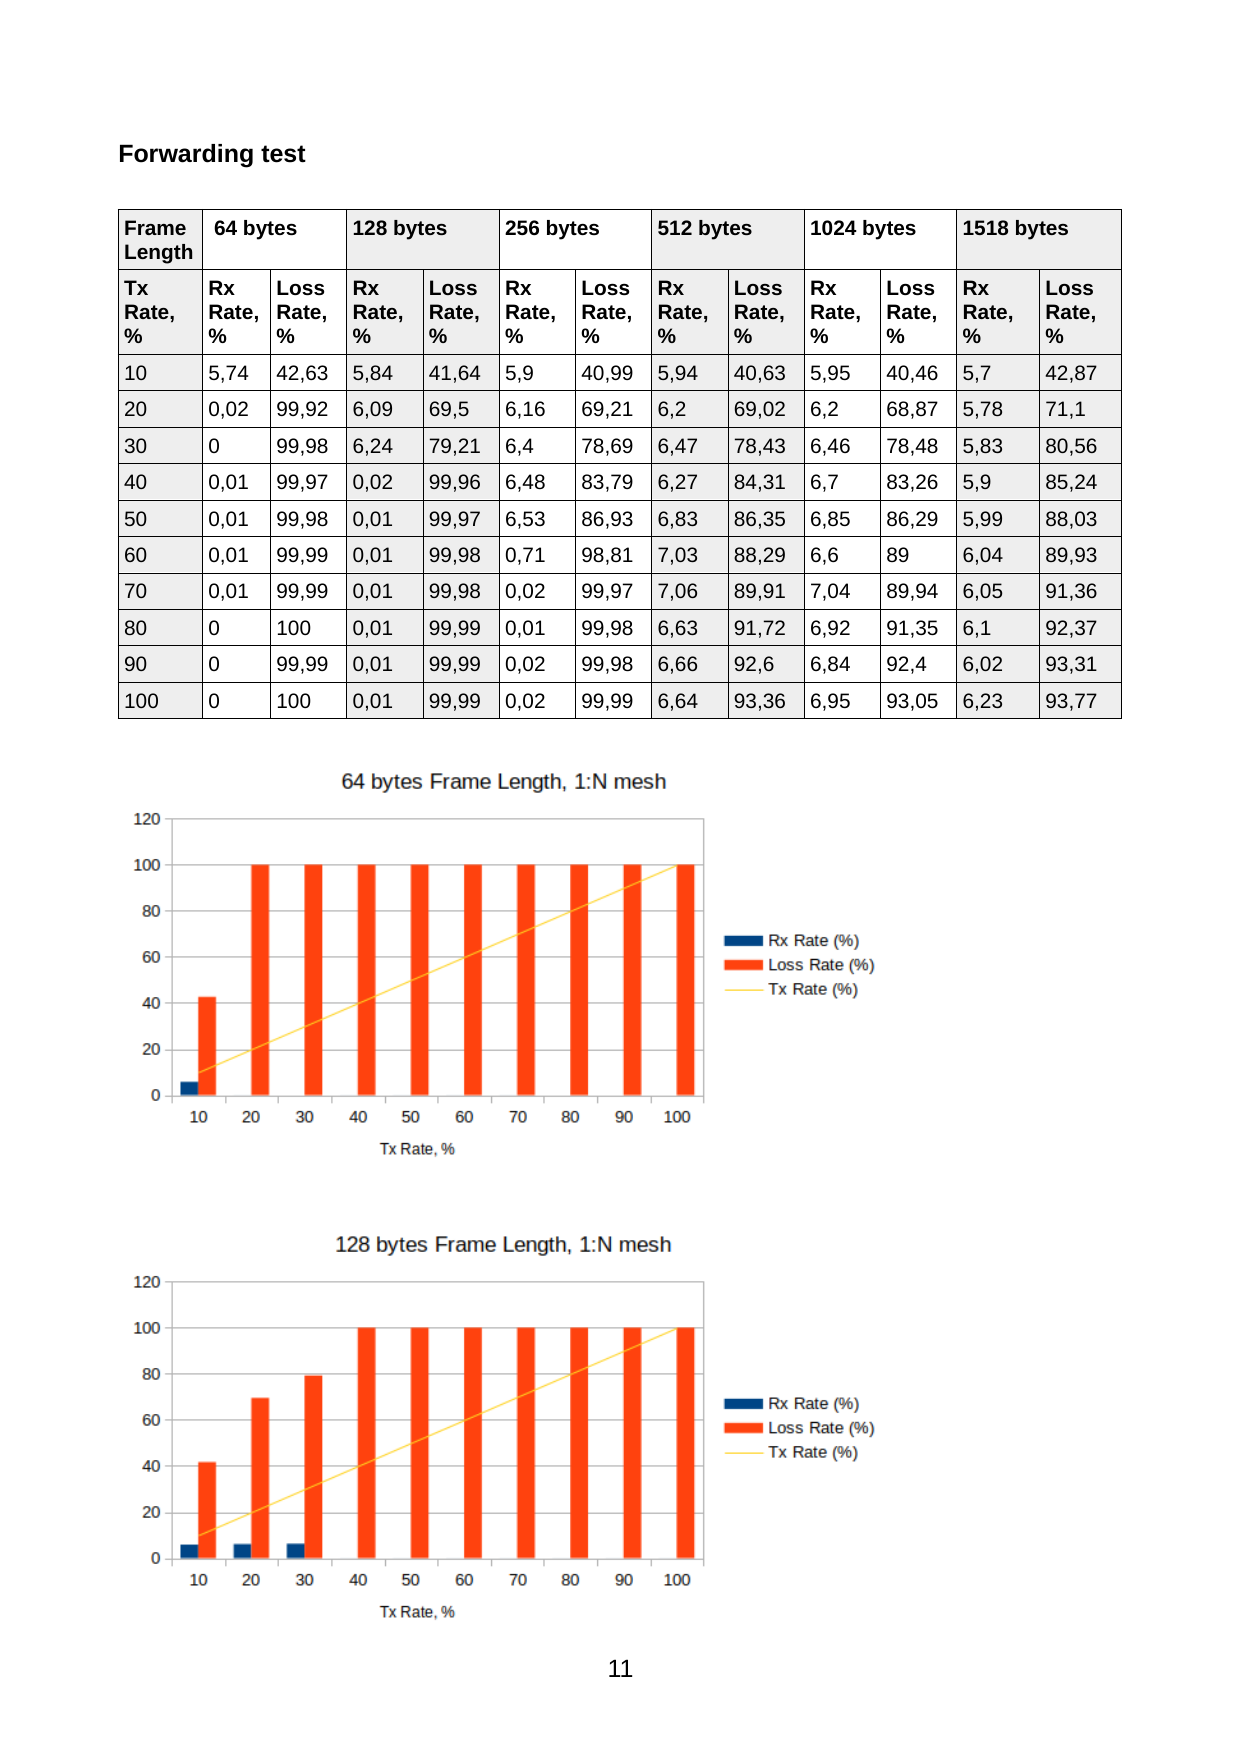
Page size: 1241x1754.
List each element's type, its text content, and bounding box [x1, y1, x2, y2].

table_cell 89 [881, 537, 956, 572]
table_cell Tx Rate, % [119, 270, 202, 354]
table_cell 6,23 [957, 683, 1039, 718]
table_cell 6,63 [652, 610, 728, 645]
table_cell 30 [119, 428, 202, 463]
table_cell 5,95 [805, 355, 880, 390]
table_cell 0,01 [203, 537, 270, 572]
table_cell Rx Rate, % [347, 270, 423, 354]
table_header 64 bytes [203, 210, 346, 269]
table_cell Loss Rate, % [881, 270, 956, 354]
table_cell 5,99 [957, 501, 1039, 536]
table_cell 0,01 [347, 646, 423, 682]
table_cell 0,01 [203, 464, 270, 499]
table_cell 78,43 [729, 428, 804, 463]
table_cell 89,91 [729, 574, 804, 609]
table_cell 0,02 [500, 683, 575, 718]
table_cell Loss Rate, % [729, 270, 804, 354]
table_cell 6,64 [652, 683, 728, 718]
table_cell 6,27 [652, 464, 728, 499]
table_cell 100 [271, 683, 346, 718]
table_cell 92,6 [729, 646, 804, 682]
table_cell 0,01 [500, 610, 575, 645]
table_cell 20 [119, 391, 202, 427]
table_cell 99,98 [576, 610, 651, 645]
table_cell 99,99 [271, 646, 346, 682]
table_cell 0,01 [347, 683, 423, 718]
table_cell 5,9 [500, 355, 575, 390]
table_cell 99,99 [271, 574, 346, 609]
table_cell 6,47 [652, 428, 728, 463]
table_cell 6,83 [652, 501, 728, 536]
table_cell 78,69 [576, 428, 651, 463]
table_cell 6,95 [805, 683, 880, 718]
table_cell 0,01 [347, 574, 423, 609]
table_cell 86,29 [881, 501, 956, 536]
table_cell 92,37 [1040, 610, 1121, 645]
table_cell 6,48 [500, 464, 575, 499]
table_cell 0,01 [203, 501, 270, 536]
table_cell 40,99 [576, 355, 651, 390]
table_cell 5,74 [203, 355, 270, 390]
table_cell 100 [271, 610, 346, 645]
table_cell 5,78 [957, 391, 1039, 427]
table_cell 68,87 [881, 391, 956, 427]
table_cell 10 [119, 355, 202, 390]
table_cell 83,79 [576, 464, 651, 499]
table_cell 0,02 [203, 391, 270, 427]
table_cell 40,46 [881, 355, 956, 390]
table_cell 6,09 [347, 391, 423, 427]
table_cell 91,36 [1040, 574, 1121, 609]
table_cell 6,85 [805, 501, 880, 536]
table_cell 6,04 [957, 537, 1039, 572]
table_cell 6,66 [652, 646, 728, 682]
table_cell 0,01 [203, 574, 270, 609]
table_cell 99,96 [424, 464, 499, 499]
table_header Frame Length [119, 210, 202, 269]
table_cell 0 [203, 683, 270, 718]
table_cell 93,05 [881, 683, 956, 718]
table_cell 80 [119, 610, 202, 645]
table_cell 7,06 [652, 574, 728, 609]
table_cell 93,36 [729, 683, 804, 718]
table_cell 98,81 [576, 537, 651, 572]
table_cell 6,46 [805, 428, 880, 463]
table_header 256 bytes [500, 210, 651, 269]
table_cell 6,92 [805, 610, 880, 645]
table_cell 42,63 [271, 355, 346, 390]
table_cell 6,6 [805, 537, 880, 572]
table_cell 99,98 [424, 574, 499, 609]
table_cell 50 [119, 501, 202, 536]
table_cell Loss Rate, % [576, 270, 651, 354]
table_cell 0,02 [500, 574, 575, 609]
table_cell 6,1 [957, 610, 1039, 645]
table_cell 85,24 [1040, 464, 1121, 499]
table_cell 0 [203, 428, 270, 463]
table_cell Loss Rate, % [424, 270, 499, 354]
table_cell 6,2 [805, 391, 880, 427]
table_cell 7,04 [805, 574, 880, 609]
table_cell 86,35 [729, 501, 804, 536]
table_cell 99,98 [271, 501, 346, 536]
table_header 1518 bytes [957, 210, 1121, 269]
table_cell 6,7 [805, 464, 880, 499]
table_cell 80,56 [1040, 428, 1121, 463]
table_cell 83,26 [881, 464, 956, 499]
table_cell 89,93 [1040, 537, 1121, 572]
table_cell 42,87 [1040, 355, 1121, 390]
table_cell 88,29 [729, 537, 804, 572]
table_cell 6,16 [500, 391, 575, 427]
table_cell 93,31 [1040, 646, 1121, 682]
table_cell 6,05 [957, 574, 1039, 609]
table_cell 99,97 [576, 574, 651, 609]
table_cell 0,71 [500, 537, 575, 572]
table_cell 0,01 [347, 537, 423, 572]
table_cell 6,02 [957, 646, 1039, 682]
table_cell 99,99 [424, 683, 499, 718]
table_cell 99,97 [271, 464, 346, 499]
subtitle Forwarding test [118, 139, 1122, 168]
table_cell 78,48 [881, 428, 956, 463]
table_header 1024 bytes [805, 210, 956, 269]
table_cell 60 [119, 537, 202, 572]
table_cell 99,92 [271, 391, 346, 427]
table_header 512 bytes [652, 210, 804, 269]
table_cell 0,01 [347, 501, 423, 536]
table_cell 5,9 [957, 464, 1039, 499]
table_header 128 bytes [347, 210, 499, 269]
table_cell 6,2 [652, 391, 728, 427]
table_cell 6,53 [500, 501, 575, 536]
table_cell 99,99 [271, 537, 346, 572]
table_cell 7,03 [652, 537, 728, 572]
table_cell 91,72 [729, 610, 804, 645]
table_cell Rx Rate, % [500, 270, 575, 354]
table_cell 100 [119, 683, 202, 718]
table_cell 88,03 [1040, 501, 1121, 536]
table_cell 99,98 [271, 428, 346, 463]
table_cell 79,21 [424, 428, 499, 463]
table_cell 99,99 [424, 646, 499, 682]
table_cell 5,83 [957, 428, 1039, 463]
table_cell 6,4 [500, 428, 575, 463]
table_cell 5,94 [652, 355, 728, 390]
picture [118, 748, 891, 1184]
table_cell 69,21 [576, 391, 651, 427]
table_cell 86,93 [576, 501, 651, 536]
table_cell 6,24 [347, 428, 423, 463]
table_cell 90 [119, 646, 202, 682]
table_cell 0,02 [500, 646, 575, 682]
table_cell Rx Rate, % [203, 270, 270, 354]
table_cell 0,01 [347, 610, 423, 645]
table_cell 71,1 [1040, 391, 1121, 427]
table_cell 69,02 [729, 391, 804, 427]
table_cell 92,4 [881, 646, 956, 682]
table_cell 41,64 [424, 355, 499, 390]
table_cell 93,77 [1040, 683, 1121, 718]
table_cell 99,99 [424, 610, 499, 645]
table_cell 99,98 [424, 537, 499, 572]
table_cell 89,94 [881, 574, 956, 609]
table_cell 40 [119, 464, 202, 499]
table_cell 5,7 [957, 355, 1039, 390]
table_cell Rx Rate, % [805, 270, 880, 354]
table_cell 99,99 [576, 683, 651, 718]
table_cell 99,98 [576, 646, 651, 682]
table_cell Loss Rate, % [1040, 270, 1121, 354]
table_cell 99,97 [424, 501, 499, 536]
table_cell 0 [203, 646, 270, 682]
table_cell 69,5 [424, 391, 499, 427]
table_cell 70 [119, 574, 202, 609]
table_cell 91,35 [881, 610, 956, 645]
table_cell 0,02 [347, 464, 423, 499]
table_cell Rx Rate, % [957, 270, 1039, 354]
picture [118, 1211, 891, 1647]
table_cell Rx Rate, % [652, 270, 728, 354]
table_cell 40,63 [729, 355, 804, 390]
table_cell 0 [203, 610, 270, 645]
table_cell 84,31 [729, 464, 804, 499]
table_cell 5,84 [347, 355, 423, 390]
table_cell Loss Rate, % [271, 270, 346, 354]
table_cell 6,84 [805, 646, 880, 682]
